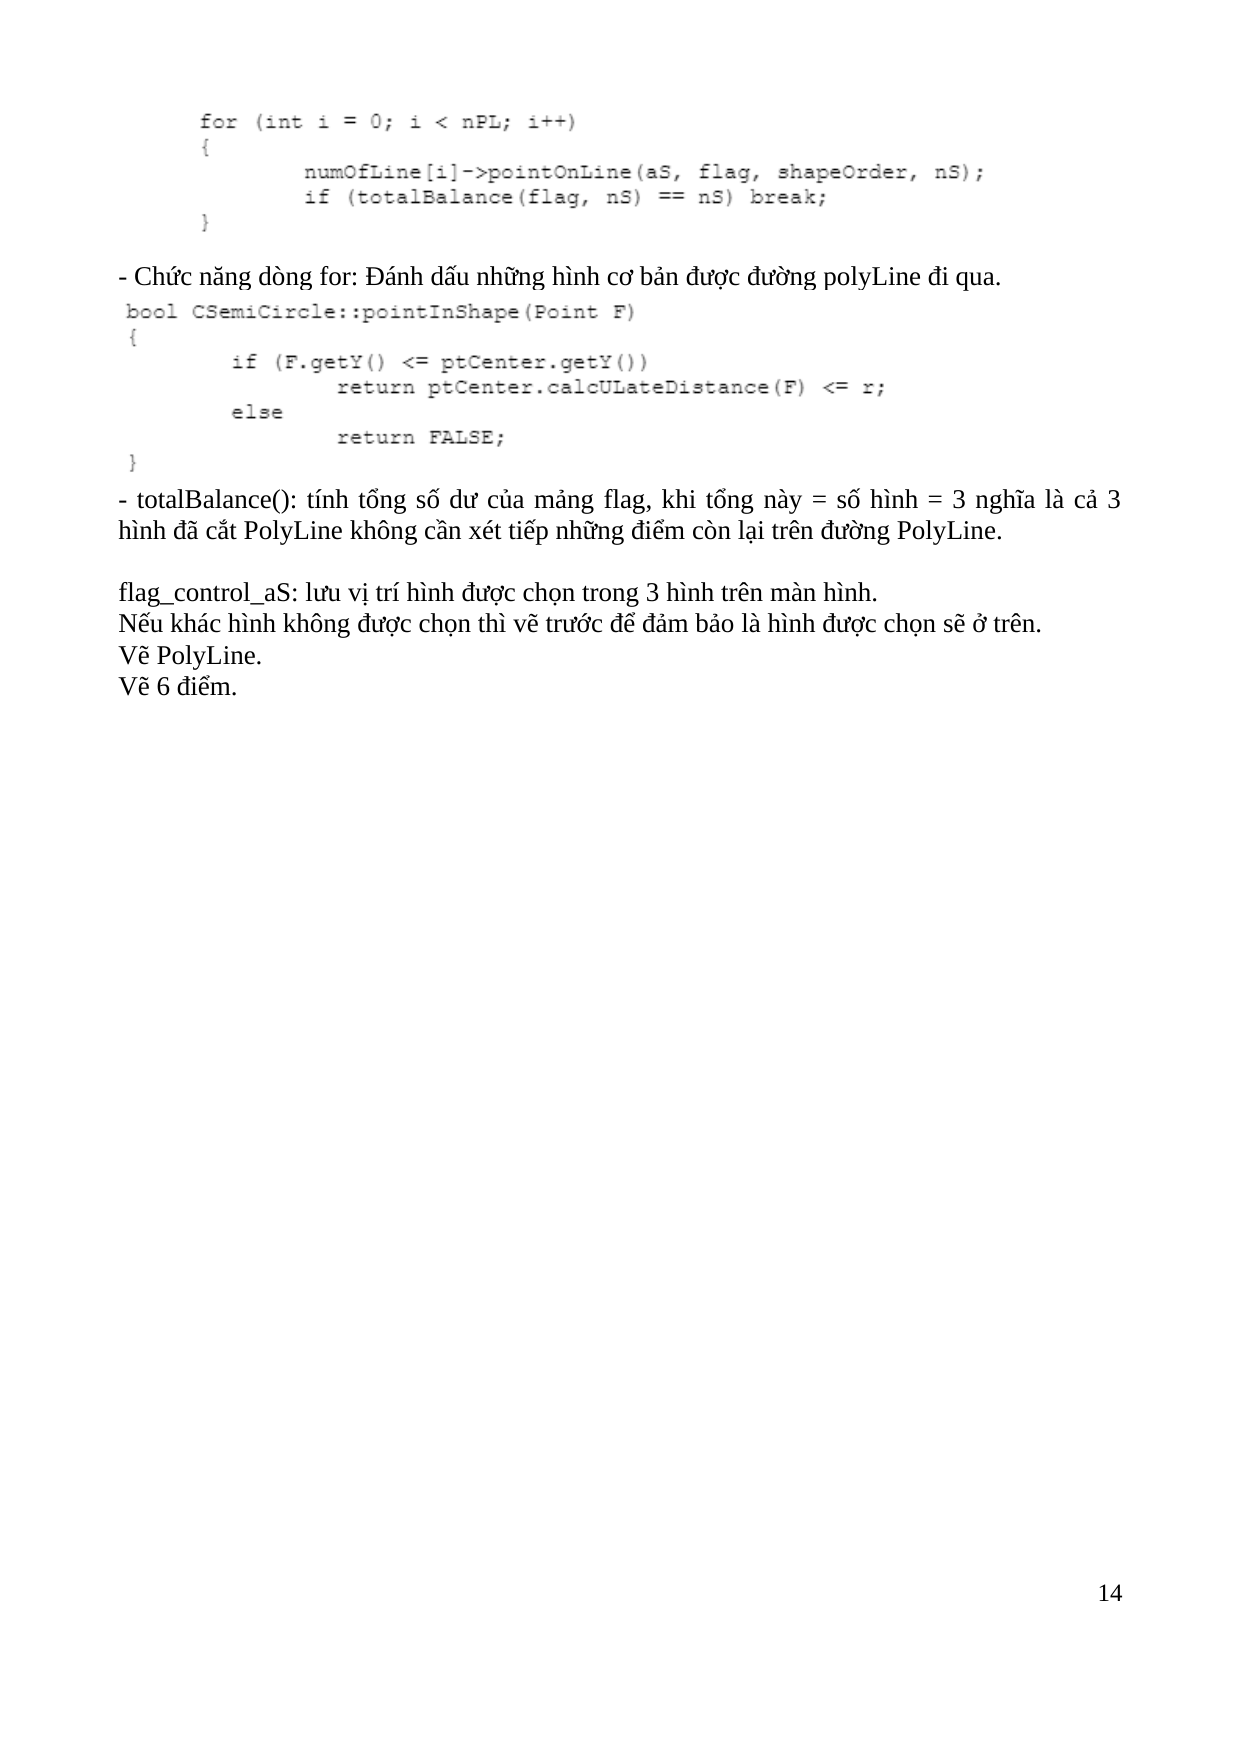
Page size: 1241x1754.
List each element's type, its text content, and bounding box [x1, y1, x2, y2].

text Nếu khác hình không được chọn thì vẽ trước để đảm bảo là hình được chọn sẽ ở trên. [118, 608, 1122, 639]
text Vẽ PolyLine. [118, 639, 1122, 670]
text Vẽ 6 điểm. [118, 670, 1122, 701]
text flag_control_aS: lưu vị trí hình được chọn trong 3 hình trên màn hình. [118, 576, 1122, 608]
text - totalBalance(): tính tổng số dư của mảng flag, khi tổng này = số hình = 3 nghĩa là cả 3 hình đã cắt PolyLine không cần xét tiếp những điểm còn lại trên đường PolyLine. [118, 483, 1122, 545]
text - Chức năng dòng for: Đánh dấu những hình cơ bản được đường polyLine đi qua. [118, 260, 1122, 291]
